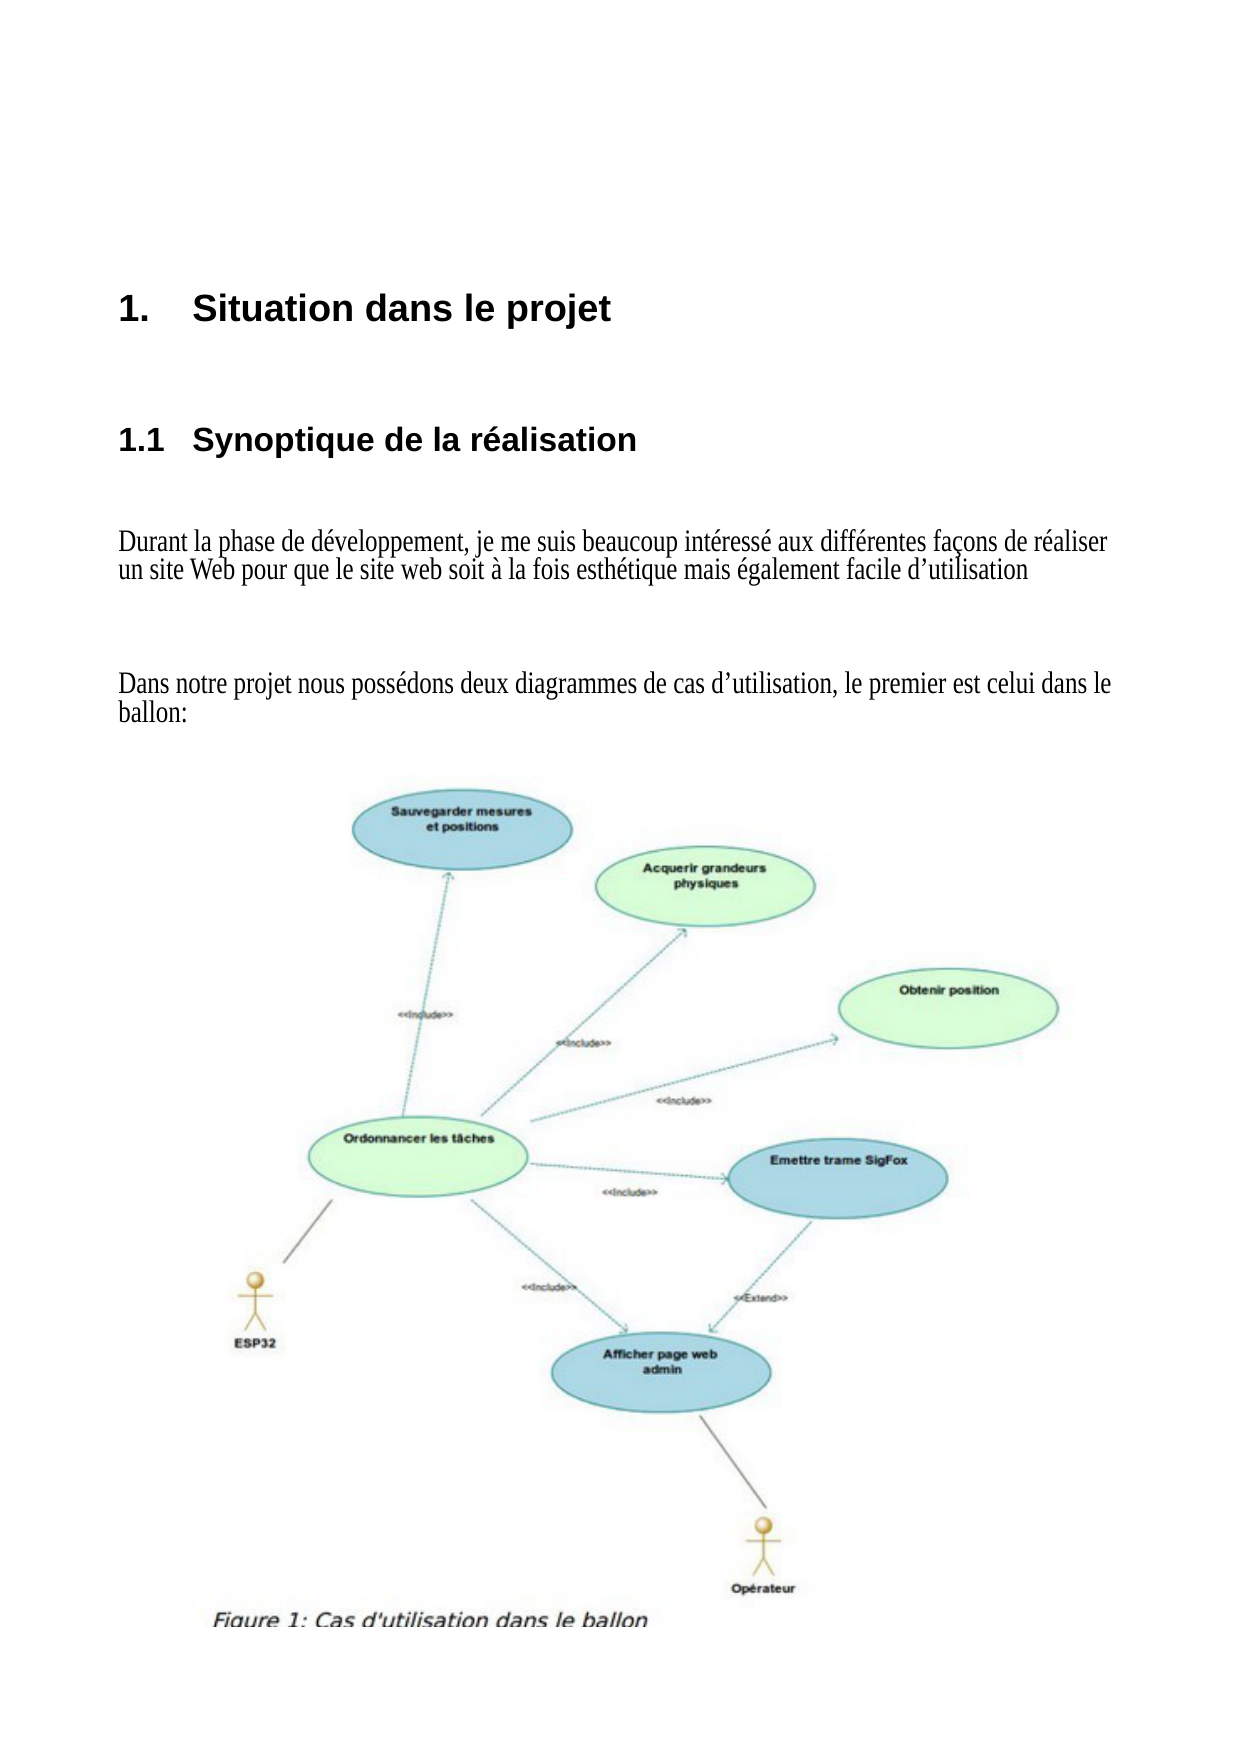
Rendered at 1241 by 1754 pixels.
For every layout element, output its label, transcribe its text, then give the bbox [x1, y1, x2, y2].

text Dans notre projet nous possédons deux diagrammes de cas d’utilisation, le premier est celui dans le ballon: [118, 671, 1122, 728]
text Durant la phase de développement, je me suis beaucoup intéressé aux différentes façons de réaliser un site Web pour que le site web soit à la fois esthétique mais également facile d’utilisation [118, 528, 1122, 585]
picture [111, 775, 1175, 1627]
subtitle Situation dans le projet [118, 286, 1122, 329]
subtitle Synoptique de la réalisation [118, 420, 1122, 458]
